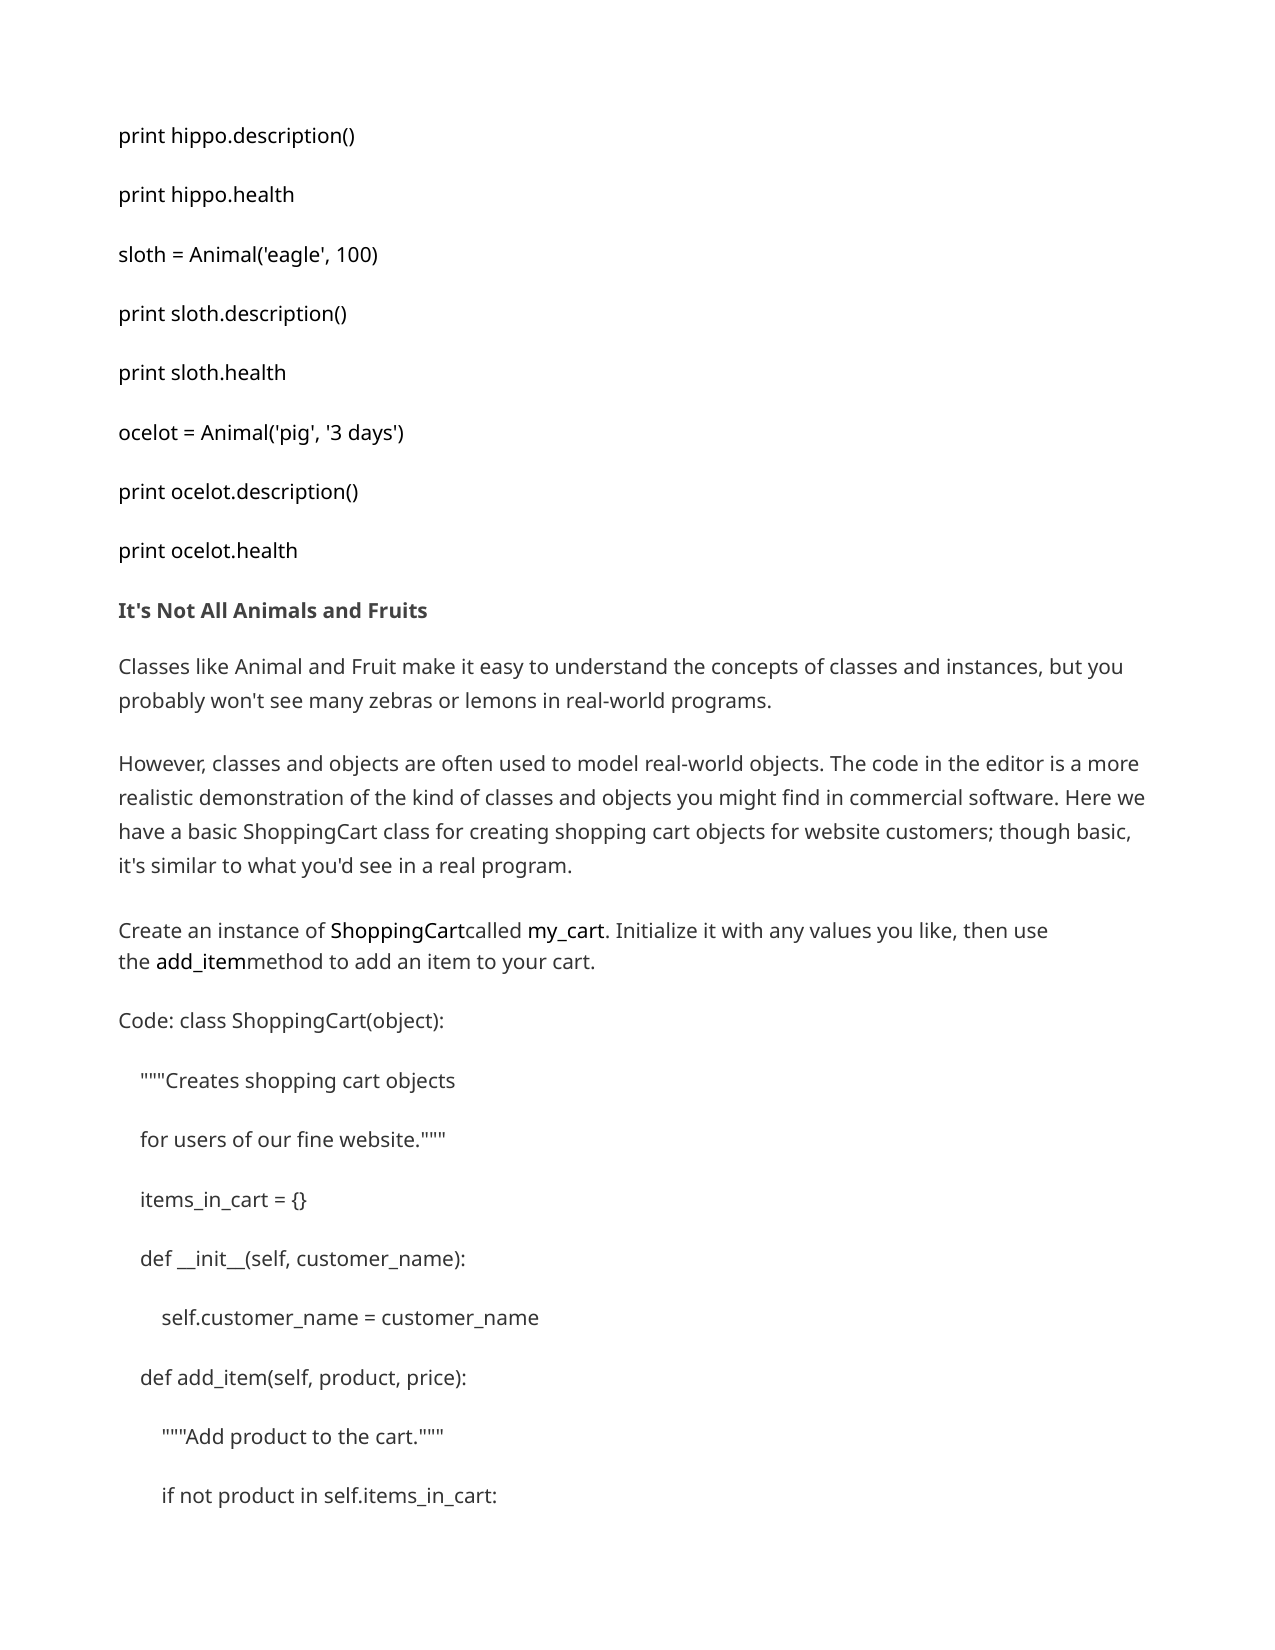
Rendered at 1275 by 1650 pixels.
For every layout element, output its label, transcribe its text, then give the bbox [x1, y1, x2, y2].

text """Add product to the cart.""" [118, 1419, 1157, 1451]
list print sloth.description() [118, 296, 1157, 327]
text It's Not All Animals and Fruits [118, 593, 1157, 624]
text Create an instance of ShoppingCartcalled my_cart. Initialize it with any values you like, then use the add_itemmethod to add an item to your cart. [118, 913, 1157, 976]
list print hippo.description() [118, 118, 1157, 149]
text def __init__(self, customer_name): [118, 1241, 1157, 1272]
text def add_item(self, product, price): [118, 1360, 1157, 1391]
list print ocelot.health [118, 534, 1157, 565]
text if not product in self.items_in_cart: [118, 1479, 1157, 1510]
text However, classes and objects are often used to model real-world objects. The code in the editor is a more realistic demonstration of the kind of classes and objects you might find in commercial software. Here we have a basic ShoppingCart class for creating shopping cart objects for website customers; though basic, it's similar to what you'd see in a real program. [118, 749, 1157, 879]
text Code: class ShoppingCart(object): [118, 1004, 1157, 1035]
text """Creates shopping cart objects [118, 1063, 1157, 1094]
text Classes like Animal and Fruit make it easy to understand the concepts of classes and instances, but you probably won't see many zebras or lemons in real-world programs. [118, 652, 1157, 715]
text items_in_cart = {} [118, 1182, 1157, 1213]
list sloth = Animal('eagle', 100) [118, 237, 1157, 268]
text self.customer_name = customer_name [118, 1301, 1157, 1332]
text for users of our fine website.""" [118, 1122, 1157, 1154]
list print ocelot.description() [118, 474, 1157, 506]
list print hippo.health [118, 177, 1157, 209]
list ocelot = Animal('pig', '3 days') [118, 415, 1157, 446]
list print sloth.health [118, 356, 1157, 387]
